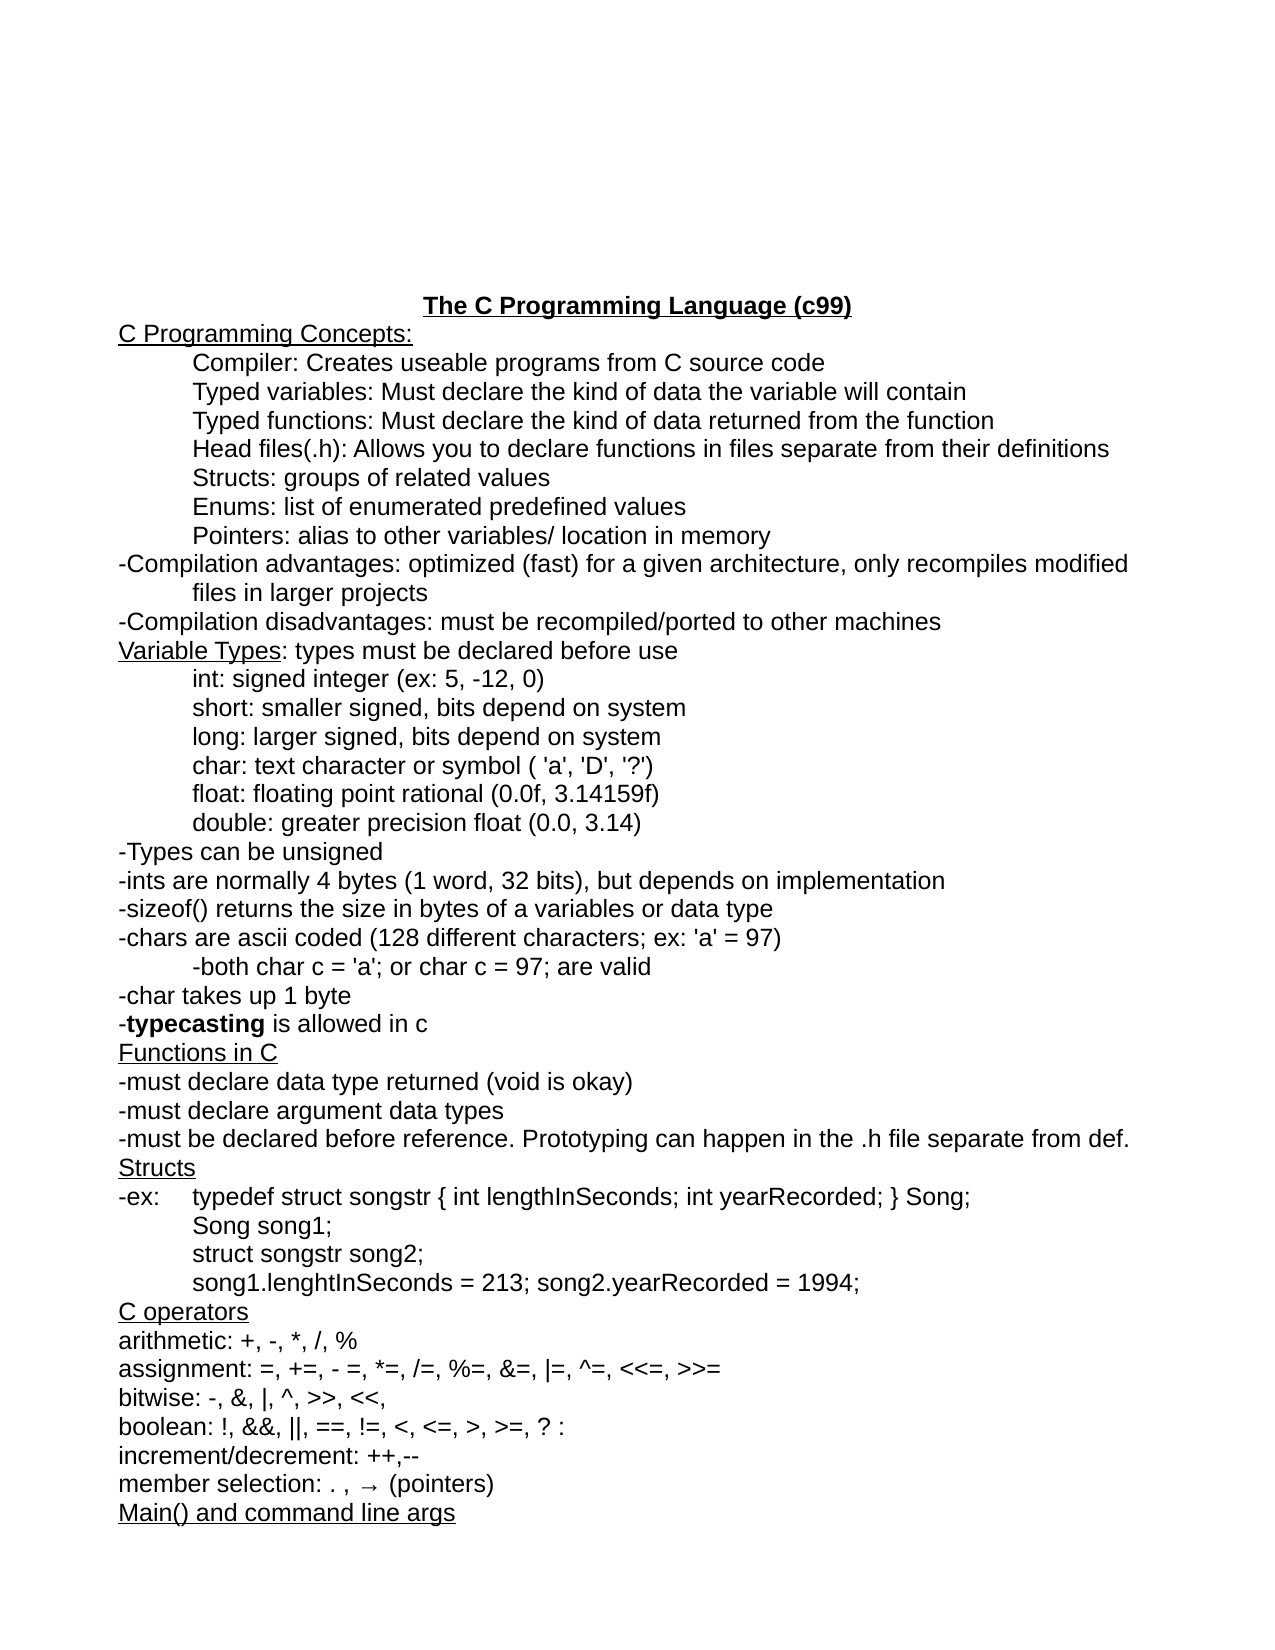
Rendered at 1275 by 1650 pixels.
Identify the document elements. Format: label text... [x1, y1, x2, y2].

text -char takes up 1 byte [118, 981, 1157, 1009]
text Main() and command line args [118, 1498, 1157, 1527]
text The C Programming Language (c99) [118, 291, 1157, 319]
text -Types can be unsigned [118, 837, 1157, 866]
text C operators [118, 1297, 1157, 1326]
text Enums: list of enumerated predefined values [118, 492, 1157, 521]
text Typed variables: Must declare the kind of data the variable will contain [118, 377, 1157, 406]
text arithmetic: +, -, *, /, % [118, 1326, 1157, 1354]
text Functions in C [118, 1038, 1157, 1067]
text float: floating point rational (0.0f, 3.14159f) [118, 779, 1157, 808]
text Compiler: Creates useable programs from C source code [118, 348, 1157, 377]
text assignment: =, +=, - =, *=, /=, %=, &=, |=, ^=, <<=, >>= [118, 1354, 1157, 1383]
text -Compilation disadvantages: must be recompiled/ported to other machines [118, 607, 1157, 636]
text member selection: . , → (pointers) [118, 1469, 1157, 1498]
text -Compilation advantages: optimized (fast) for a given architecture, only recompiles modified files in larger projects [118, 549, 1157, 607]
text Song song1; [118, 1211, 1157, 1239]
text -sizeof() returns the size in bytes of a variables or data type [118, 894, 1157, 923]
text -both char c = 'a'; or char c = 97; are valid [118, 952, 1157, 981]
text struct songstr song2; [118, 1239, 1157, 1268]
text Variable Types: types must be declared before use [118, 636, 1157, 664]
text Structs: groups of related values [118, 463, 1157, 492]
text int: signed integer (ex: 5, -12, 0) [118, 664, 1157, 693]
text Head files(.h): Allows you to declare functions in files separate from their definitions [118, 434, 1157, 463]
text Typed functions: Must declare the kind of data returned from the function [118, 406, 1157, 434]
text short: smaller signed, bits depend on system [118, 693, 1157, 722]
text -ints are normally 4 bytes (1 word, 32 bits), but depends on implementation [118, 866, 1157, 894]
text bitwise: -, &, |, ^, >>, <<, [118, 1383, 1157, 1412]
text Structs [118, 1153, 1157, 1182]
text increment/decrement: ++,-- [118, 1441, 1157, 1469]
text song1.lenghtInSeconds = 213; song2.yearRecorded = 1994; [118, 1268, 1157, 1297]
text -typecasting is allowed in c [118, 1009, 1157, 1038]
text -must be declared before reference. Prototyping can happen in the .h file separate from def. [118, 1124, 1157, 1153]
text -ex: typedef struct songstr { int lengthInSeconds; int yearRecorded; } Song; [118, 1182, 1157, 1211]
text Pointers: alias to other variables/ location in memory [118, 521, 1157, 549]
text double: greater precision float (0.0, 3.14) [118, 808, 1157, 837]
text -chars are ascii coded (128 different characters; ex: 'a' = 97) [118, 923, 1157, 952]
text boolean: !, &&, ||, ==, !=, <, <=, >, >=, ? : [118, 1412, 1157, 1441]
text char: text character or symbol ( 'a', 'D', '?') [118, 751, 1157, 779]
text long: larger signed, bits depend on system [118, 722, 1157, 751]
text -must declare argument data types [118, 1096, 1157, 1124]
text -must declare data type returned (void is okay) [118, 1067, 1157, 1096]
text C Programming Concepts: [118, 319, 1157, 348]
